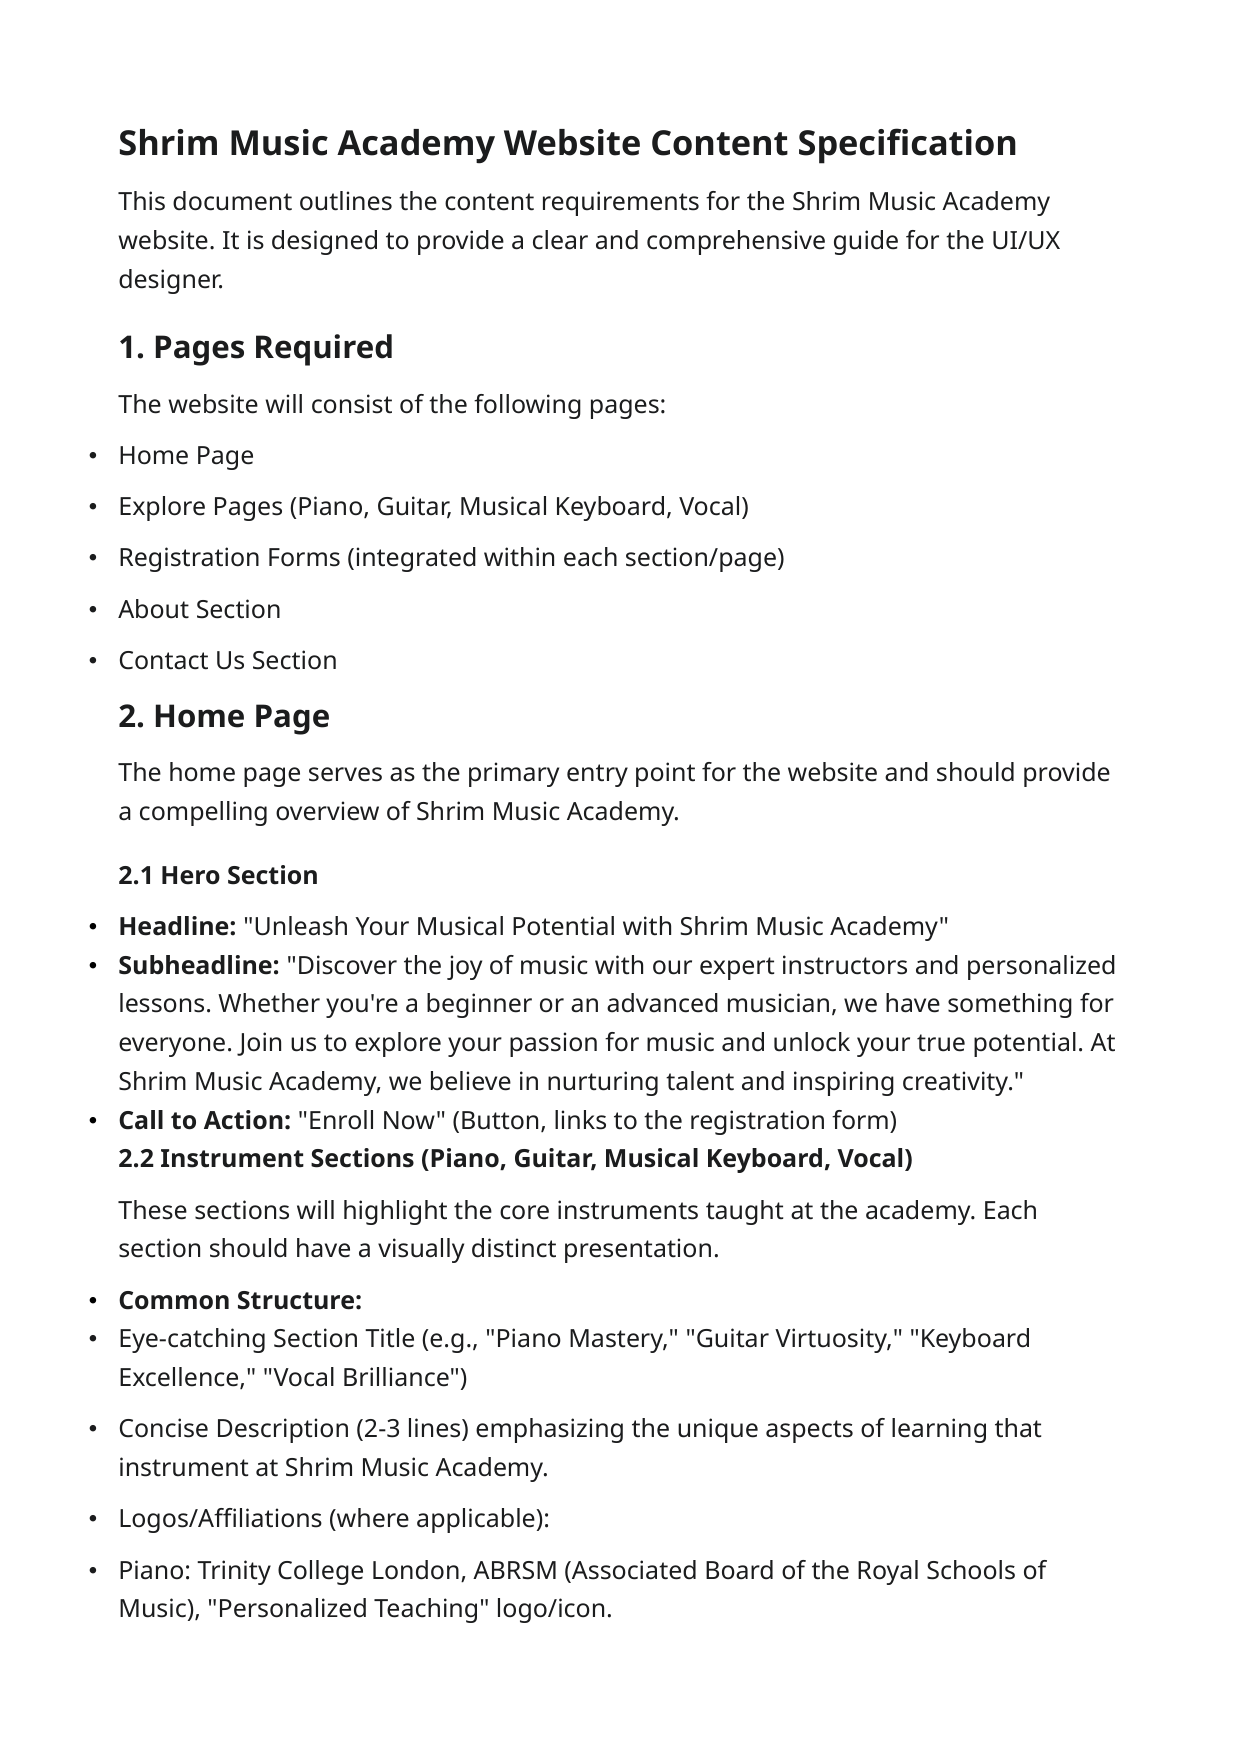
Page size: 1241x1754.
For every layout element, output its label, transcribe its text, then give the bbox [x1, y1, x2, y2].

list Logos/Affiliations (where applicable): [118, 1501, 1122, 1535]
list Home Page [118, 438, 1122, 472]
list Explore Pages (Piano, Guitar, Musical Keyboard, Vocal) [118, 489, 1122, 523]
subtitle 2.1 Hero Section [118, 857, 1122, 891]
list Concise Description (2-3 lines) emphasizing the unique aspects of learning that instrument at Shrim Music Academy. [118, 1411, 1122, 1484]
list Eye-catching Section Title (e.g., "Piano Mastery," "Guitar Virtuosity," "Keyboard Excellence," "Vocal Brilliance") [118, 1321, 1122, 1394]
subtitle 2. Home Page [118, 694, 1122, 736]
list Contact Us Section [118, 643, 1122, 677]
list Call to Action: "Enroll Now" (Button, links to the registration form) [118, 1102, 1122, 1136]
text This document outlines the content requirements for the Shrim Music Academy website. It is designed to provide a clear and comprehensive guide for the UI/UX designer. [118, 184, 1122, 296]
list Headline: "Unleash Your Musical Potential with Shrim Music Academy" [118, 909, 1122, 943]
list Subheadline: "Discover the joy of music with our expert instructors and personalized lessons. Whether you're a beginner or an advanced musician, we have something for everyone. Join us to explore your passion for music and unlock your true potential. At Shrim Music Academy, we believe in nurturing talent and inspiring creativity." [118, 947, 1122, 1098]
subtitle 2.2 Instrument Sections (Piano, Guitar, Musical Keyboard, Vocal) [118, 1141, 1122, 1175]
subtitle 1. Pages Required [118, 325, 1122, 368]
list About Section [118, 591, 1122, 625]
text These sections will highlight the core instruments taught at the academy. Each section should have a visually distinct presentation. [118, 1192, 1122, 1265]
subtitle Shrim Music Academy Website Content Specification [118, 118, 1122, 165]
list Piano: Trinity College London, ABRSM (Associated Board of the Royal Schools of Music), "Personalized Teaching" logo/icon. [118, 1552, 1122, 1625]
text The website will consist of the following pages: [118, 386, 1122, 420]
list Registration Forms (integrated within each section/page) [118, 540, 1122, 574]
text The home page serves as the primary entry point for the website and should provide a compelling overview of Shrim Music Academy. [118, 755, 1122, 828]
list Common Structure: [118, 1282, 1122, 1316]
